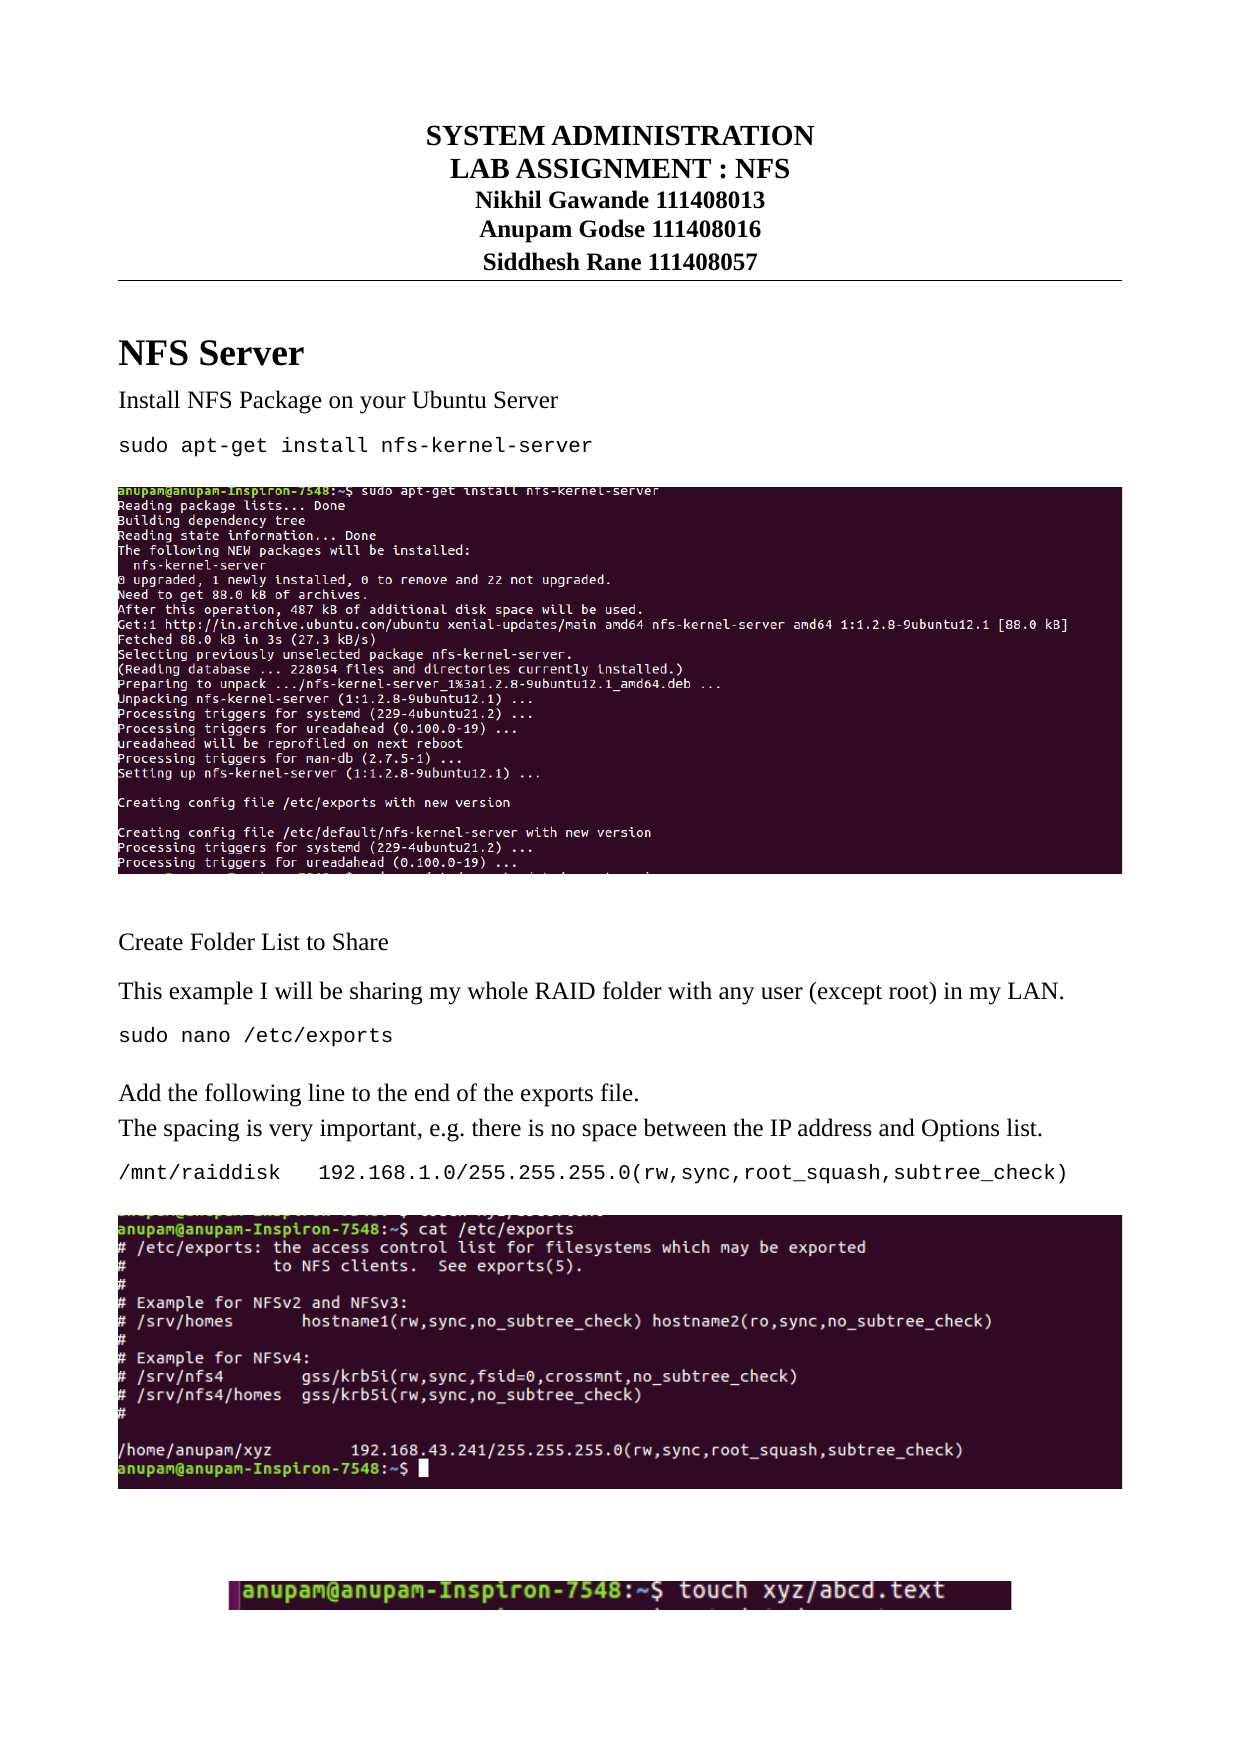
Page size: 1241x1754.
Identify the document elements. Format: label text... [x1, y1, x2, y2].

picture [118, 487, 1123, 874]
text sudo nano /etc/exports [118, 1025, 1122, 1049]
text Install NFS Package on your Ubuntu Server [118, 386, 1122, 414]
text Anupam Godse 111408016 [118, 214, 1122, 243]
text Siddhesh Rane 111408057 [118, 243, 1122, 280]
text This example I will be sharing my whole RAID folder with any user (except root) in my LAN. [118, 976, 1122, 1005]
text Nikhil Gawande 111408013 [118, 185, 1122, 214]
text /mnt/raiddisk 192.168.1.0/255.255.255.0(rw,sync,root_squash,subtree_check) [118, 1162, 1122, 1186]
picture [228, 1581, 1012, 1610]
text Add the following line to the end of the exports file. The spacing is very important, e.g. there is no space between the IP address and Options list. [118, 1078, 1122, 1142]
picture [118, 1215, 1123, 1489]
text Create Folder List to Share [118, 927, 1122, 956]
text SYSTEM ADMINISTRATION [118, 118, 1122, 152]
text sudo apt-get install nfs-kernel-server [118, 434, 1122, 458]
subtitle NFS Server [118, 330, 1122, 373]
text LAB ASSIGNMENT : NFS [118, 152, 1122, 185]
